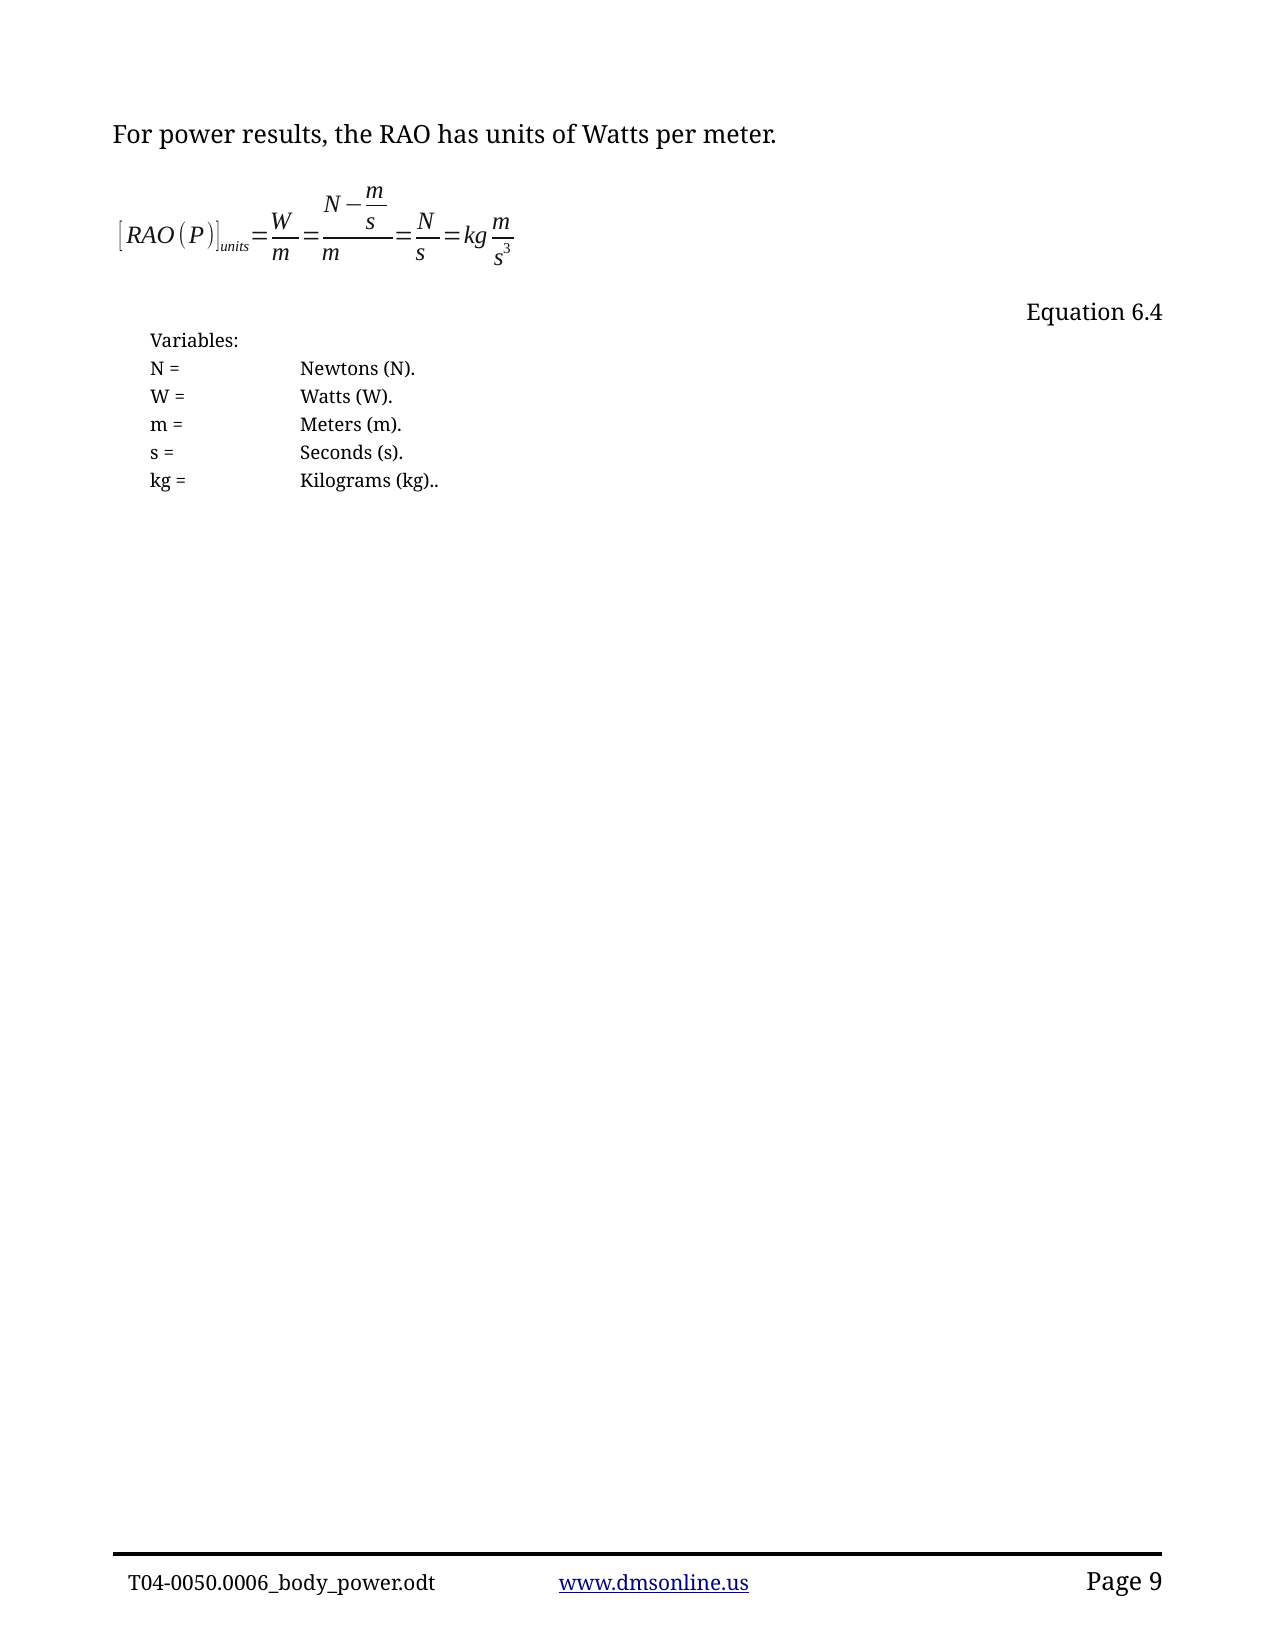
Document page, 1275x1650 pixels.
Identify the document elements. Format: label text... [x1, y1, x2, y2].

text W = Watts (W). [150, 383, 1162, 409]
text N = Newtons (N). [150, 355, 1162, 381]
text Variables: [150, 327, 1162, 353]
text kg = Kilograms (kg).. [150, 467, 1162, 493]
text m = Meters (m). [150, 411, 1162, 437]
text Equation 6.4 [112, 296, 1162, 327]
text s = Seconds (s). [150, 439, 1162, 465]
text For power results, the RAO has units of Watts per meter. [112, 117, 1162, 151]
